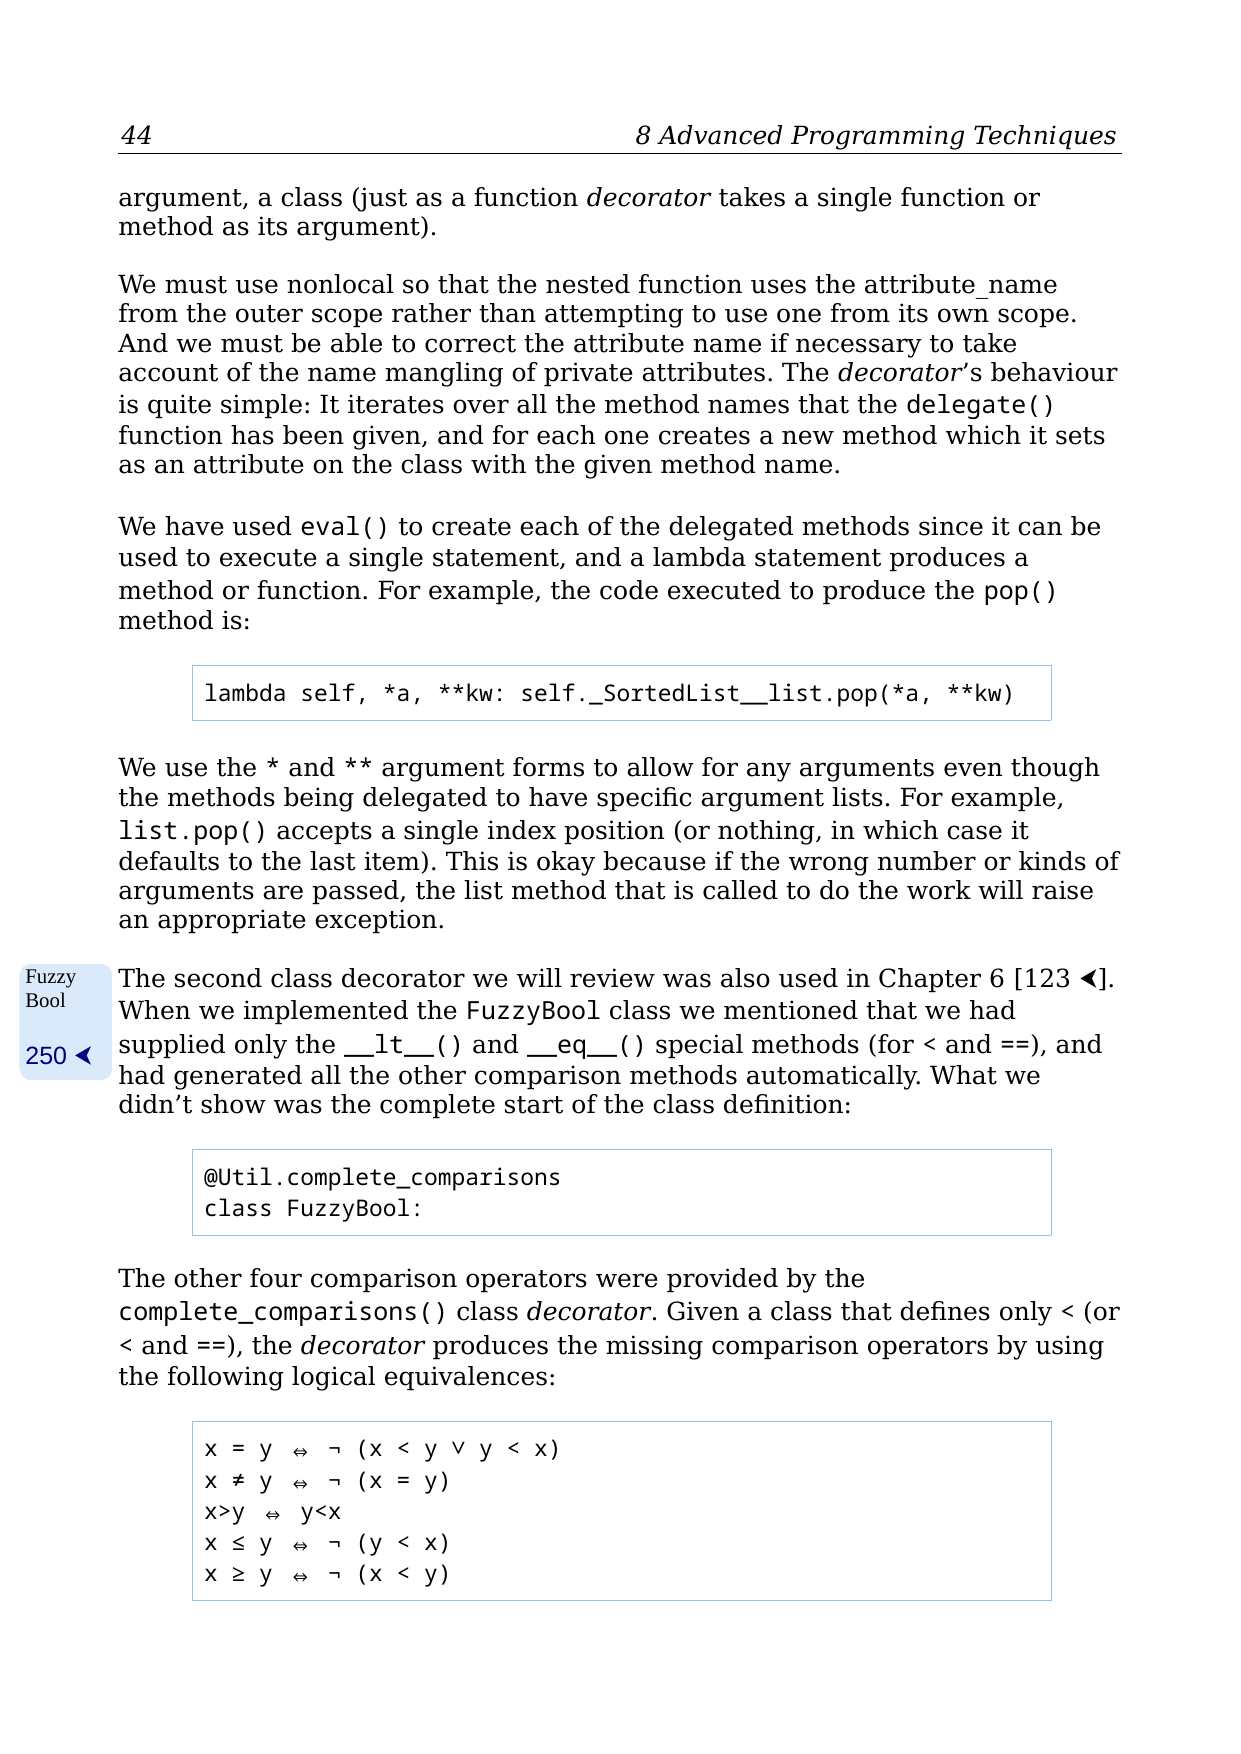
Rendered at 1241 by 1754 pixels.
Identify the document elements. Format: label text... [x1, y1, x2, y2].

text The other four comparison operators were provided by the complete_comparisons() class decorator. Given a class that defines only < (or < and ==), the decorator produces the missing comparison operators by using the following logical equivalences: [118, 1264, 1122, 1391]
text We must use nonlocal so that the nested function uses the attribute_name from the outer scope rather than attempting to use one from its own scope. And we must be able to correct the attribute name if necessary to take account of the name mangling of private attributes. The decorator’s behaviour is quite simple: It iterates over all the method names that the delegate() function has been given, and for each one creates a new method which it sets as an attribute on the class with the given method name. [118, 271, 1122, 479]
text x ≠ y ⇔ ¬ (x = y) [193, 1452, 1051, 1483]
text x>y ⇔ y<x [193, 1483, 1051, 1514]
text x ≥ y ⇔ ¬ (x < y) [193, 1546, 1051, 1600]
text @Util.complete_comparisons [193, 1150, 1051, 1180]
text class FuzzyBool: [193, 1180, 1051, 1235]
text x ≤ y ⇔ ¬ (y < x) [193, 1514, 1051, 1546]
text We have used eval() to create each of the delegated methods since it can be used to execute a single statement, and a lambda statement produces a method or function. For example, the code executed to produce the pop() method is: [118, 509, 1122, 636]
text x = y ⇔ ¬ (x < y ∨ y < x) [193, 1422, 1051, 1452]
text We use the * and ** argument forms to allow for any arguments even though the methods being delegated to have specific argument lists. For example, list.pop() accepts a single index position (or nothing, in which case it defaults to the last item). This is okay because if the wrong number or kinds of arguments are passed, the list method that is called to do the work will raise an appropriate exception. [118, 749, 1122, 934]
text argument, a class (just as a function decorator takes a single function or method as its argument). [118, 183, 1122, 241]
text lambda self, *a, **kw: self._SortedList__list.pop(*a, **kw) [193, 666, 1051, 720]
text The second class decorator we will review was also used in Chapter 6 [123 ⮜]. When we implemented the FuzzyBool class we mentioned that we had supplied only the __lt__() and __eq__() special methods (for < and ==), and had generated all the other comparison methods automatically. What we didn’t show was the complete start of the class definition: [118, 964, 1122, 1119]
